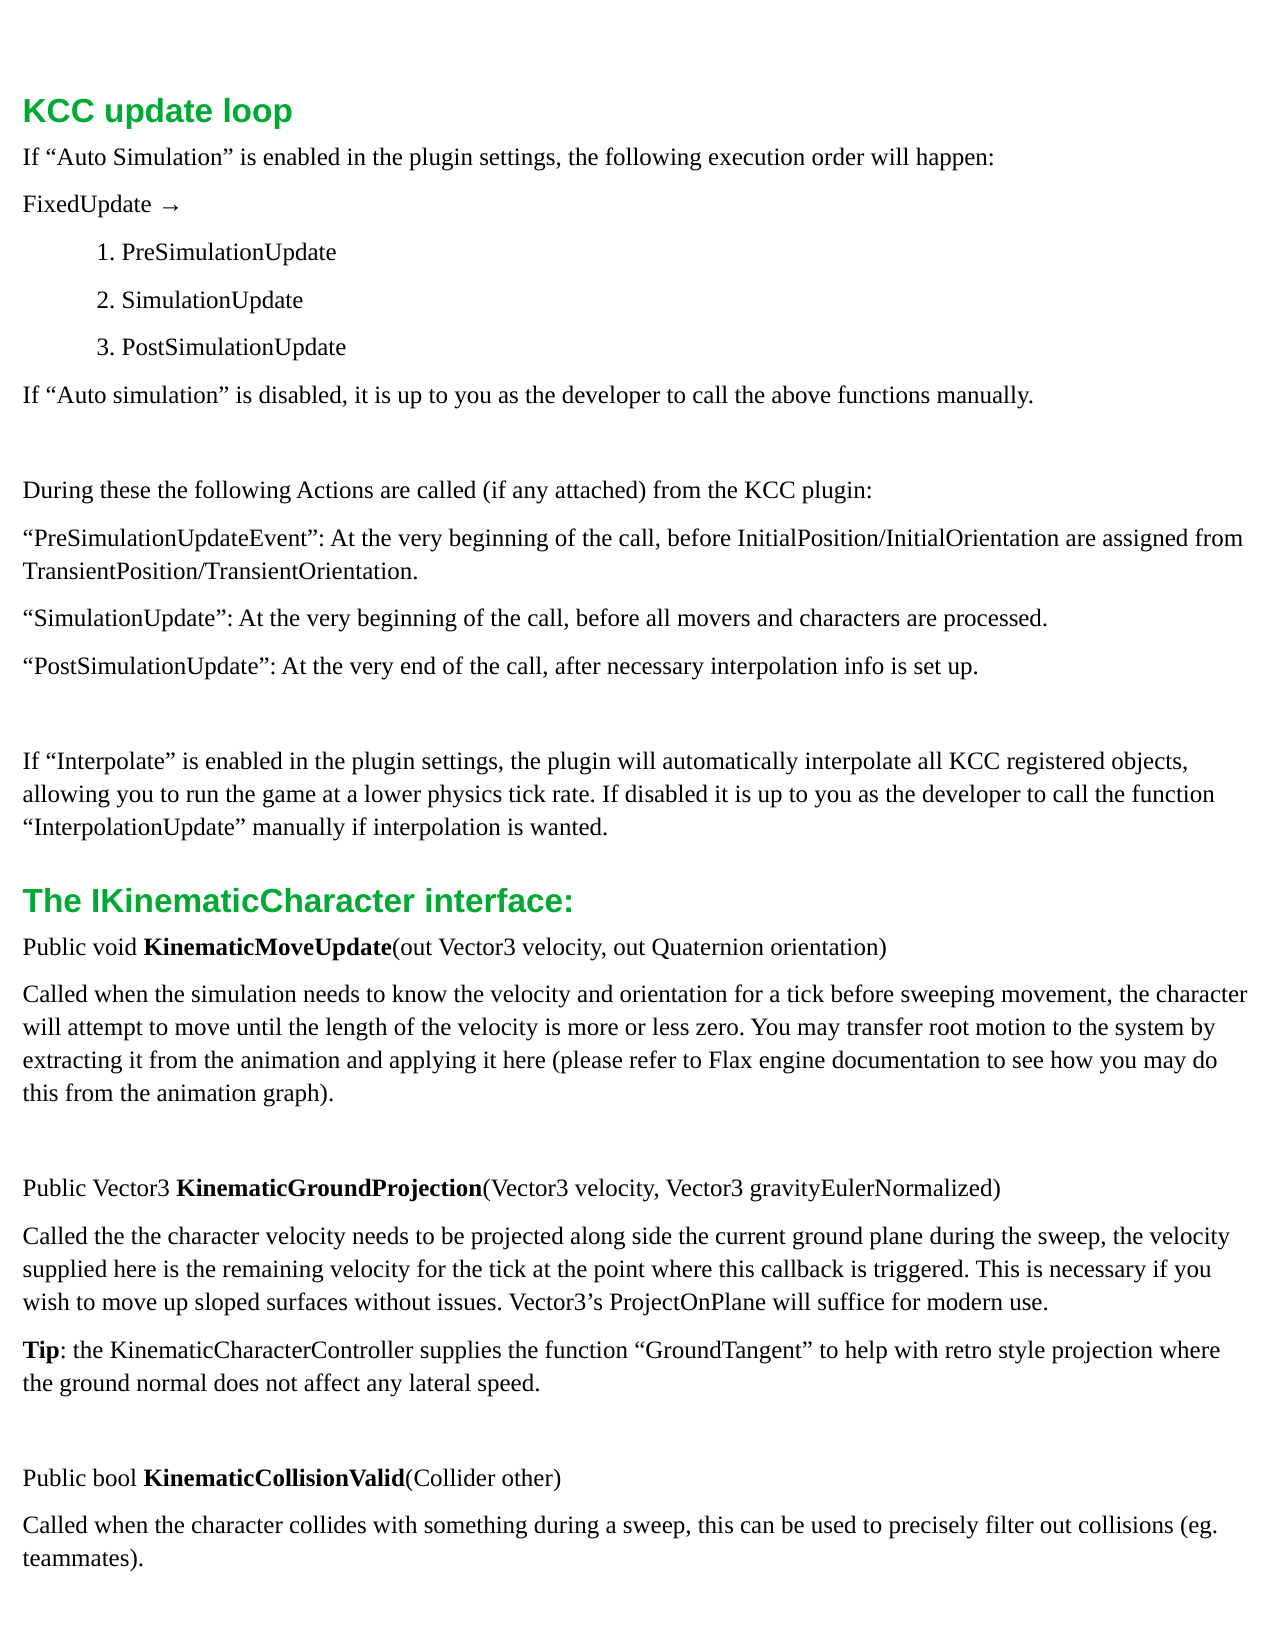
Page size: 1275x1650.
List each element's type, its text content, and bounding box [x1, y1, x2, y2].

text 1. PreSimulationUpdate [96, 237, 1252, 266]
text “PostSimulationUpdate”: At the very end of the call, after necessary interpolation info is set up. [22, 651, 1252, 680]
text 3. PostSimulationUpdate [96, 332, 1252, 361]
text During these the following Actions are called (if any attached) from the KCC plugin: [22, 475, 1252, 504]
text Public bool KinematicCollisionValid(Collider other) [22, 1463, 1252, 1492]
text 2. SimulationUpdate [96, 285, 1252, 313]
text If “Interpolate” is enabled in the plugin settings, the plugin will automatically interpolate all KCC registered objects, allowing you to run the game at a lower physics tick rate. If disabled it is up to you as the developer to call the function “InterpolationUpdate” manually if interpolation is wanted. [22, 746, 1252, 841]
text Tip: the KinematicCharacterController supplies the function “GroundTangent” to help with retro style projection where the ground normal does not affect any lateral speed. [22, 1335, 1252, 1396]
text If “Auto Simulation” is enabled in the plugin settings, the following execution order will happen: [22, 142, 1252, 171]
text Public Vector3 KinematicGroundProjection(Vector3 velocity, Vector3 gravityEulerNormalized) [22, 1173, 1252, 1202]
text FixedUpdate → [22, 189, 1252, 218]
text Called the the character velocity needs to be projected along side the current ground plane during the sweep, the velocity supplied here is the remaining velocity for the tick at the point where this callback is triggered. This is necessary if you wish to move up sloped surfaces without issues. Vector3’s ProjectOnPlane will suffice for modern use. [22, 1221, 1252, 1316]
subtitle The IKinematicCharacter interface: [22, 881, 1252, 919]
text If “Auto simulation” is disabled, it is up to you as the developer to call the above functions manually. [22, 380, 1252, 409]
text “PreSimulationUpdateEvent”: At the very beginning of the call, before InitialPosition/InitialOrientation are assigned from TransientPosition/TransientOrientation. [22, 523, 1252, 584]
text Public void KinematicMoveUpdate(out Vector3 velocity, out Quaternion orientation) [22, 932, 1252, 960]
text Called when the character collides with something during a sweep, this can be used to precisely filter out collisions (eg. teammates). [22, 1511, 1252, 1572]
subtitle KCC update loop [22, 91, 1252, 129]
text Called when the simulation needs to know the velocity and orientation for a tick before sweeping movement, the character will attempt to move until the length of the velocity is more or less zero. You may transfer root motion to the system by extracting it from the animation and applying it here (please refer to Flax engine documentation to see how you may do this from the animation graph). [22, 979, 1252, 1107]
text “SimulationUpdate”: At the very beginning of the call, before all movers and characters are processed. [22, 603, 1252, 632]
